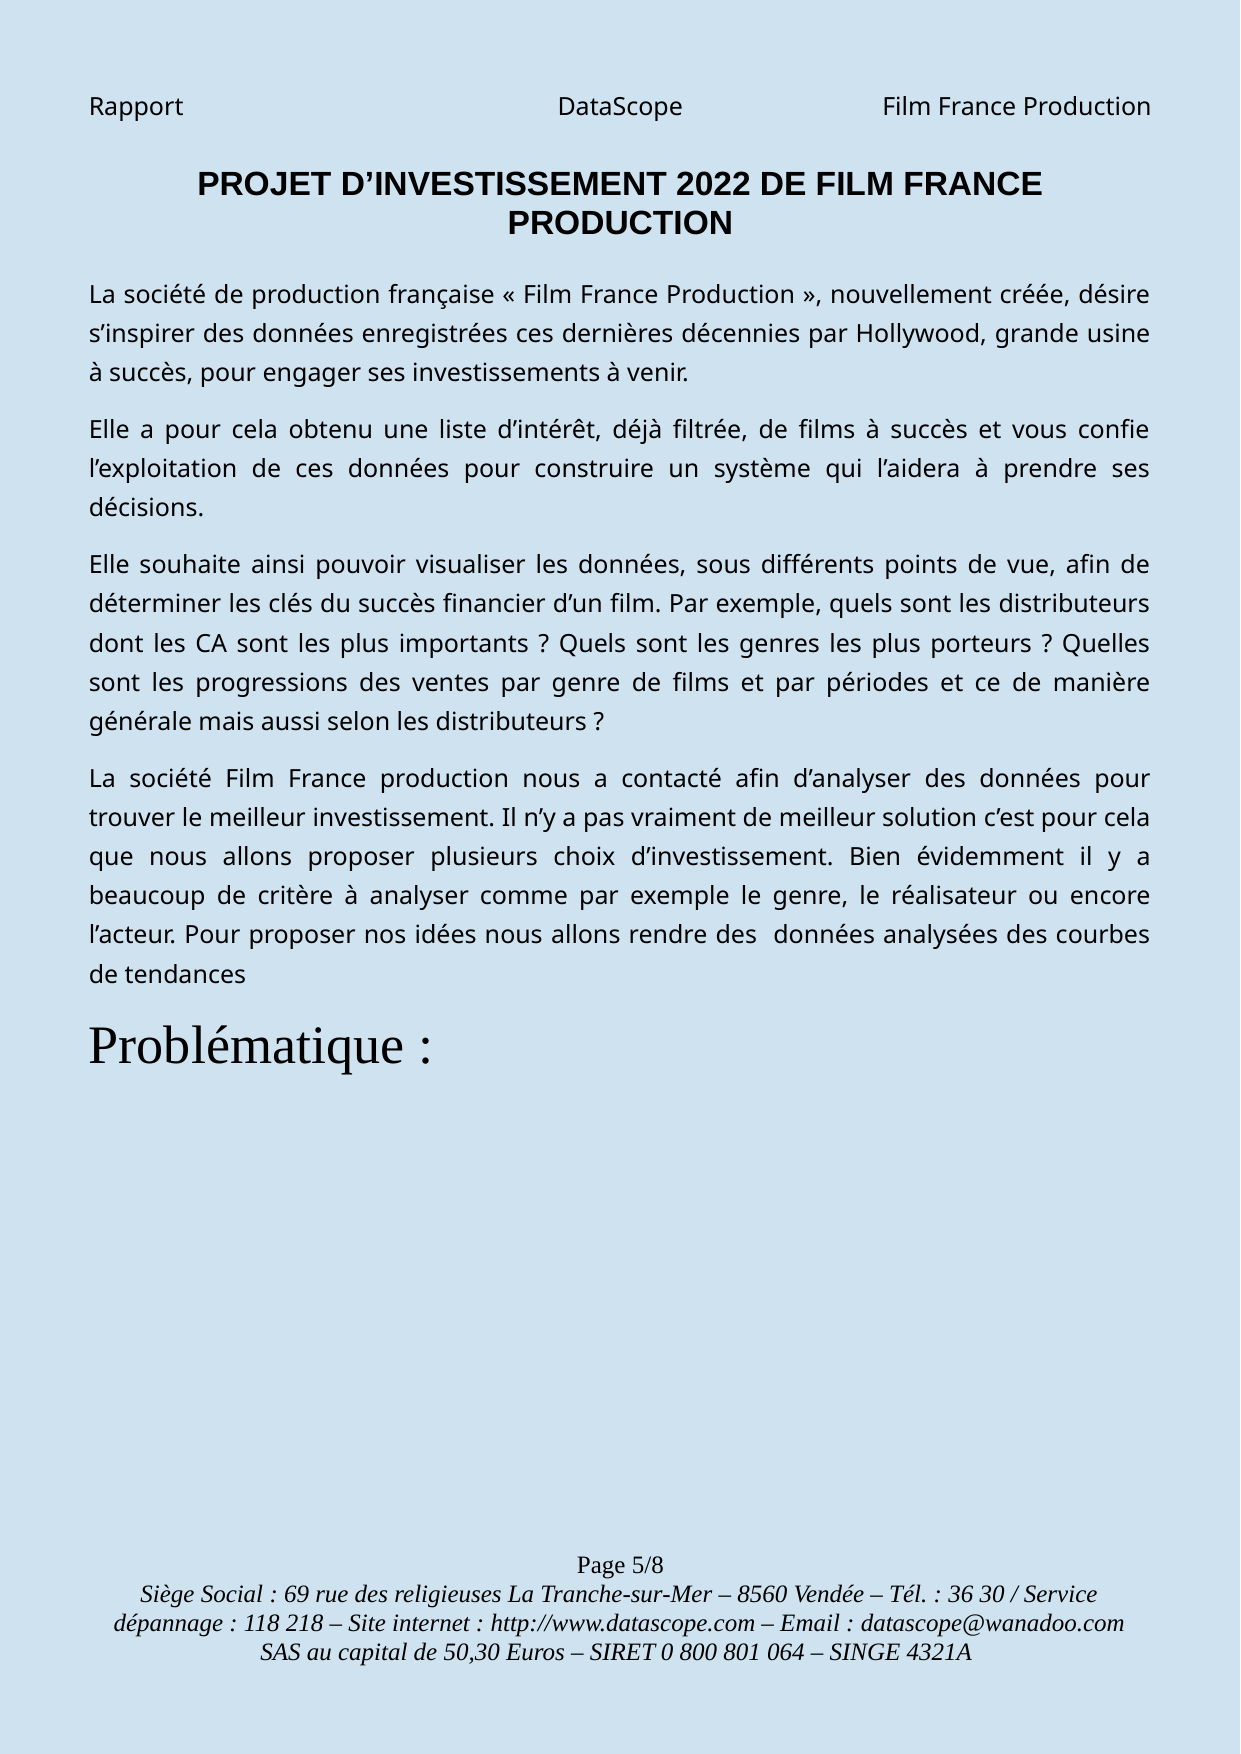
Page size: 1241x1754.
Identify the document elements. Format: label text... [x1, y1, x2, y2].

text Problématique : [88, 1013, 1152, 1076]
text La société Film France production nous a contacté afin d’analyser des données pour trouver le meilleur investissement. Il n’y a pas vraiment de meilleur solution c’est pour cela que nous allons proposer plusieurs choix d’investissement. Bien évidemment il y a beaucoup de critère à analyser comme par exemple le genre, le réalisateur ou encore l’acteur. Pour proposer nos idées nous allons rendre des données analysées des courbes de tendances [88, 761, 1152, 990]
text Elle souhaite ainsi pouvoir visualiser les données, sous différents points de vue, afin de déterminer les clés du succès financier d’un film. Par exemple, quels sont les distributeurs dont les CA sont les plus importants ? Quels sont les genres les plus porteurs ? Quelles sont les progressions des ventes par genre de films et par périodes et ce de manière générale mais aussi selon les distributeurs ? [88, 547, 1152, 738]
text La société de production française « Film France Production », nouvellement créée, désire s’inspirer des données enregistrées ces dernières décennies par Hollywood, grande usine à succès, pour engager ses investissements à venir. [88, 277, 1152, 389]
text Elle a pour cela obtenu une liste d’intérêt, déjà filtrée, de films à succès et vous confie l’exploitation de ces données pour construire un système qui l’aidera à prendre ses décisions. [88, 412, 1152, 524]
subtitle PROJET D’INVESTISSEMENT 2022 DE FILM FRANCE PRODUCTION [88, 164, 1152, 241]
